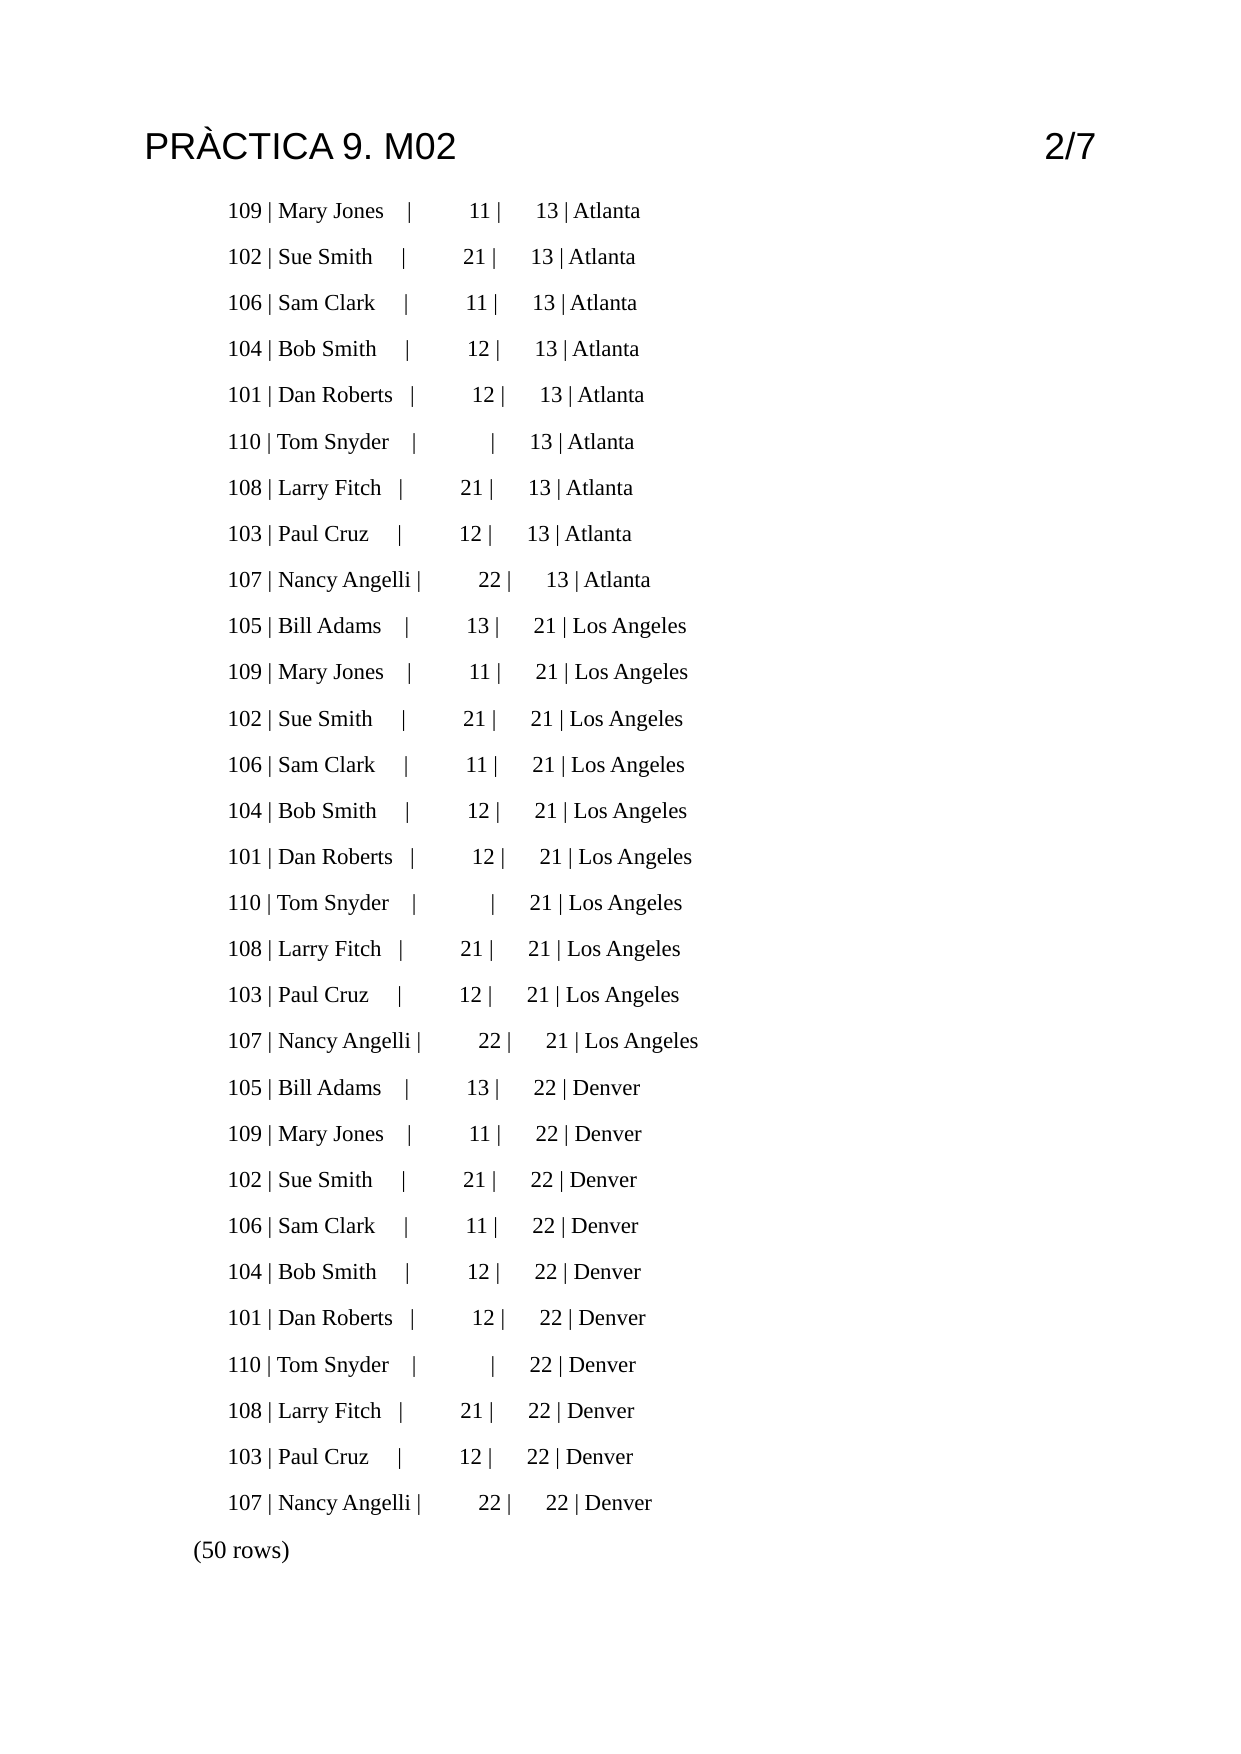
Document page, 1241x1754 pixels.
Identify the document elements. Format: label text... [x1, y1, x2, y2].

text 110 | Tom Snyder | | 21 | Los Angeles [193, 889, 1122, 916]
text 103 | Paul Cruz | 12 | 21 | Los Angeles [193, 981, 1122, 1008]
text 103 | Paul Cruz | 12 | 13 | Atlanta [193, 520, 1122, 546]
text 106 | Sam Clark | 11 | 13 | Atlanta [193, 289, 1122, 316]
text 110 | Tom Snyder | | 22 | Denver [193, 1351, 1122, 1377]
text 101 | Dan Roberts | 12 | 13 | Atlanta [193, 382, 1122, 408]
text 102 | Sue Smith | 21 | 21 | Los Angeles [193, 704, 1122, 731]
text 101 | Dan Roberts | 12 | 22 | Denver [193, 1304, 1122, 1331]
text 110 | Tom Snyder | | 13 | Atlanta [193, 428, 1122, 454]
text 103 | Paul Cruz | 12 | 22 | Denver [193, 1443, 1122, 1469]
text 102 | Sue Smith | 21 | 13 | Atlanta [193, 243, 1122, 269]
text 104 | Bob Smith | 12 | 22 | Denver [193, 1258, 1122, 1285]
text 108 | Larry Fitch | 21 | 13 | Atlanta [193, 474, 1122, 500]
text 109 | Mary Jones | 11 | 13 | Atlanta [193, 197, 1122, 223]
text 105 | Bill Adams | 13 | 22 | Denver [193, 1074, 1122, 1100]
text 108 | Larry Fitch | 21 | 21 | Los Angeles [193, 935, 1122, 962]
text 107 | Nancy Angelli | 22 | 22 | Denver [193, 1489, 1122, 1515]
text 106 | Sam Clark | 11 | 22 | Denver [193, 1212, 1122, 1238]
text 106 | Sam Clark | 11 | 21 | Los Angeles [193, 751, 1122, 777]
text 109 | Mary Jones | 11 | 21 | Los Angeles [193, 658, 1122, 685]
text 108 | Larry Fitch | 21 | 22 | Denver [193, 1397, 1122, 1423]
text 104 | Bob Smith | 12 | 13 | Atlanta [193, 335, 1122, 362]
text 107 | Nancy Angelli | 22 | 21 | Los Angeles [193, 1028, 1122, 1054]
text 104 | Bob Smith | 12 | 21 | Los Angeles [193, 797, 1122, 823]
text 101 | Dan Roberts | 12 | 21 | Los Angeles [193, 843, 1122, 869]
text 105 | Bill Adams | 13 | 21 | Los Angeles [193, 612, 1122, 639]
text 109 | Mary Jones | 11 | 22 | Denver [193, 1120, 1122, 1146]
text 107 | Nancy Angelli | 22 | 13 | Atlanta [193, 566, 1122, 592]
text (50 rows) [193, 1535, 1122, 1564]
text 102 | Sue Smith | 21 | 22 | Denver [193, 1166, 1122, 1192]
